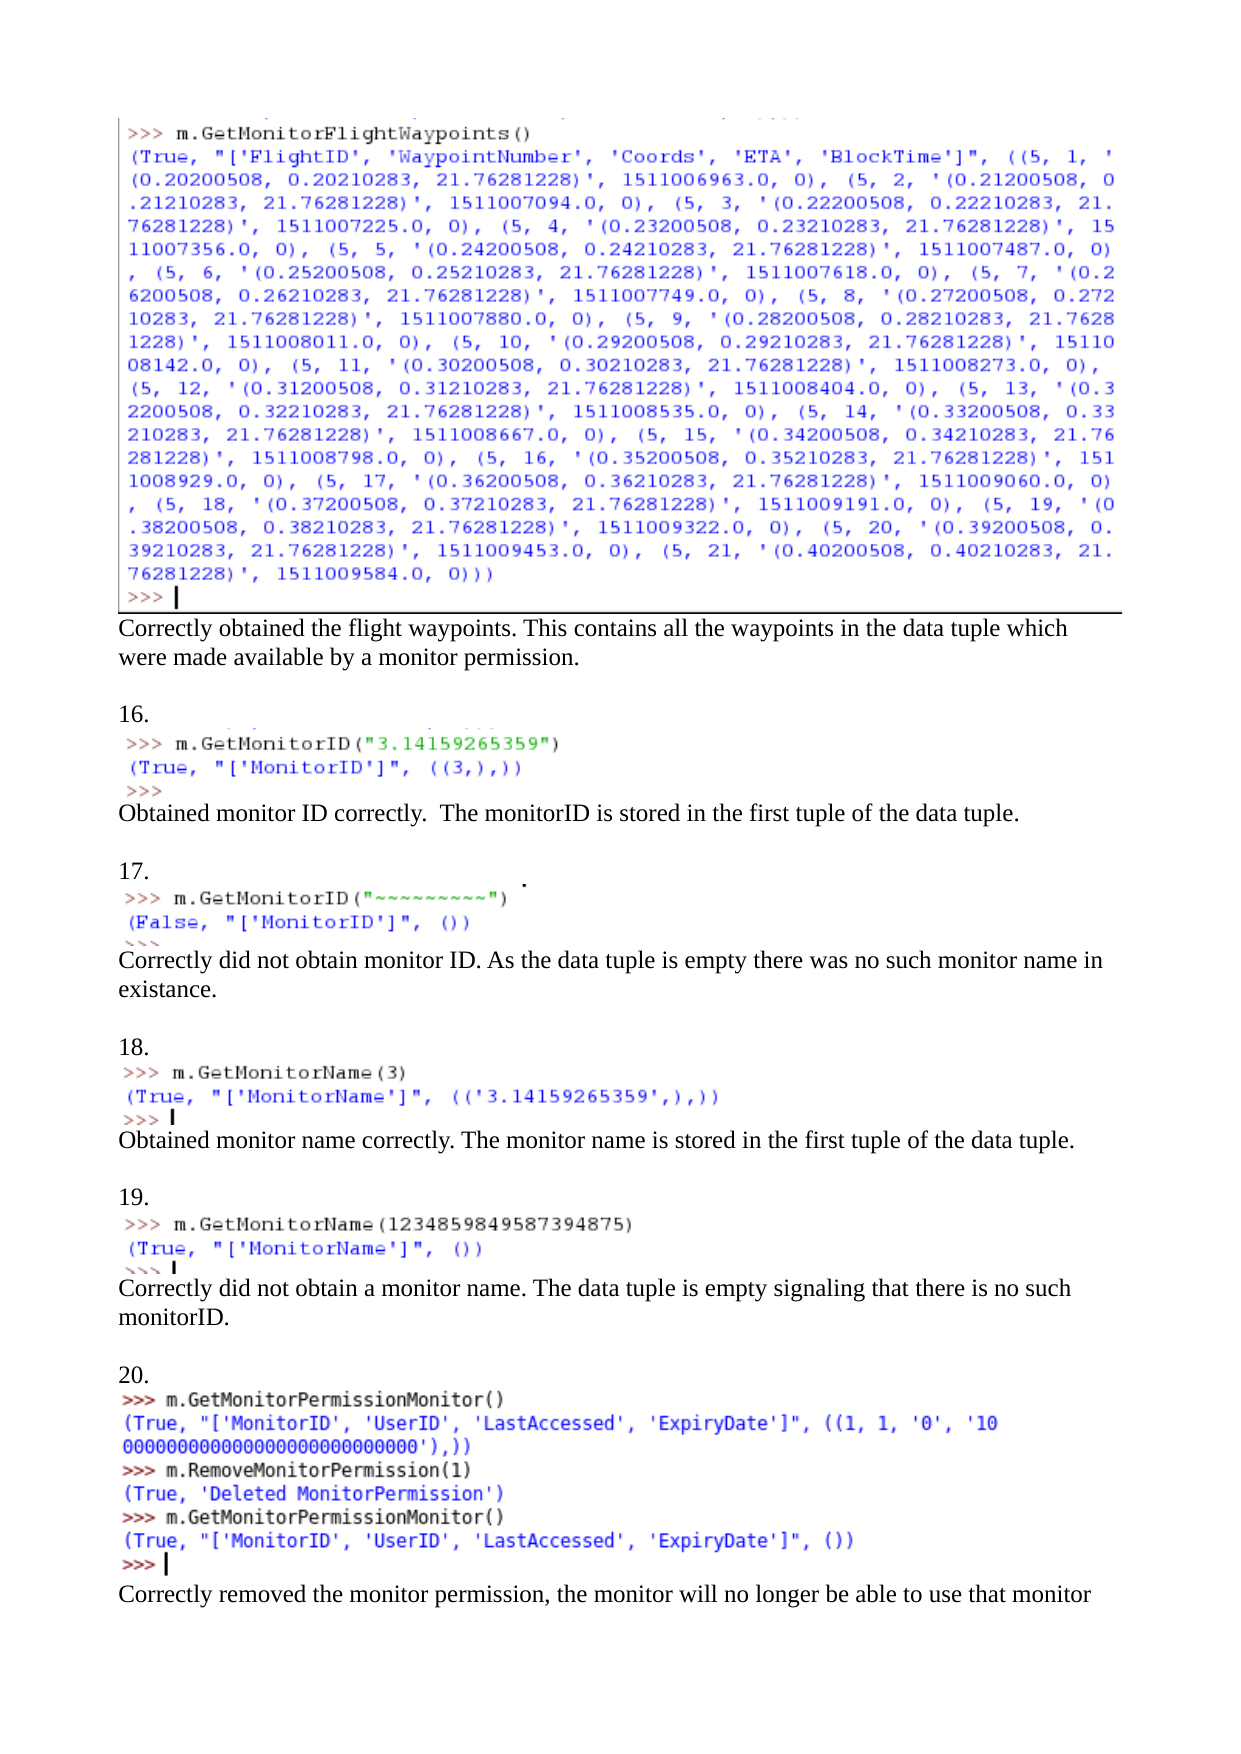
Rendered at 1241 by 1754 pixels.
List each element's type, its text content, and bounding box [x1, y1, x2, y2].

text 19. [118, 1182, 1122, 1211]
picture [118, 728, 581, 799]
text Obtained monitor name correctly. The monitor name is stored in the first tuple of the data tuple. [118, 1061, 1122, 1153]
picture [118, 1060, 750, 1125]
text 18. [118, 1032, 1122, 1061]
text Obtained monitor ID correctly. The monitorID is stored in the first tuple of the data tuple. [118, 728, 1122, 827]
text 17. [118, 856, 1122, 885]
text Correctly removed the monitor permission, the monitor will no longer be able to use that monitor [118, 1388, 1122, 1608]
text Correctly did not obtain a monitor name. The data tuple is empty signaling that there is no such monitorID. [118, 1211, 1122, 1331]
picture [118, 1211, 645, 1274]
text Correctly obtained the flight waypoints. This contains all the waypoints in the data tuple which were made available by a monitor permission. [118, 614, 1122, 671]
text 20. [118, 1360, 1122, 1388]
picture [118, 884, 534, 946]
picture [118, 118, 1123, 614]
text Correctly did not obtain monitor ID. As the data tuple is empty there was no such monitor name in existance. [118, 885, 1122, 1003]
picture [118, 1388, 1001, 1579]
text 16. [118, 699, 1122, 728]
